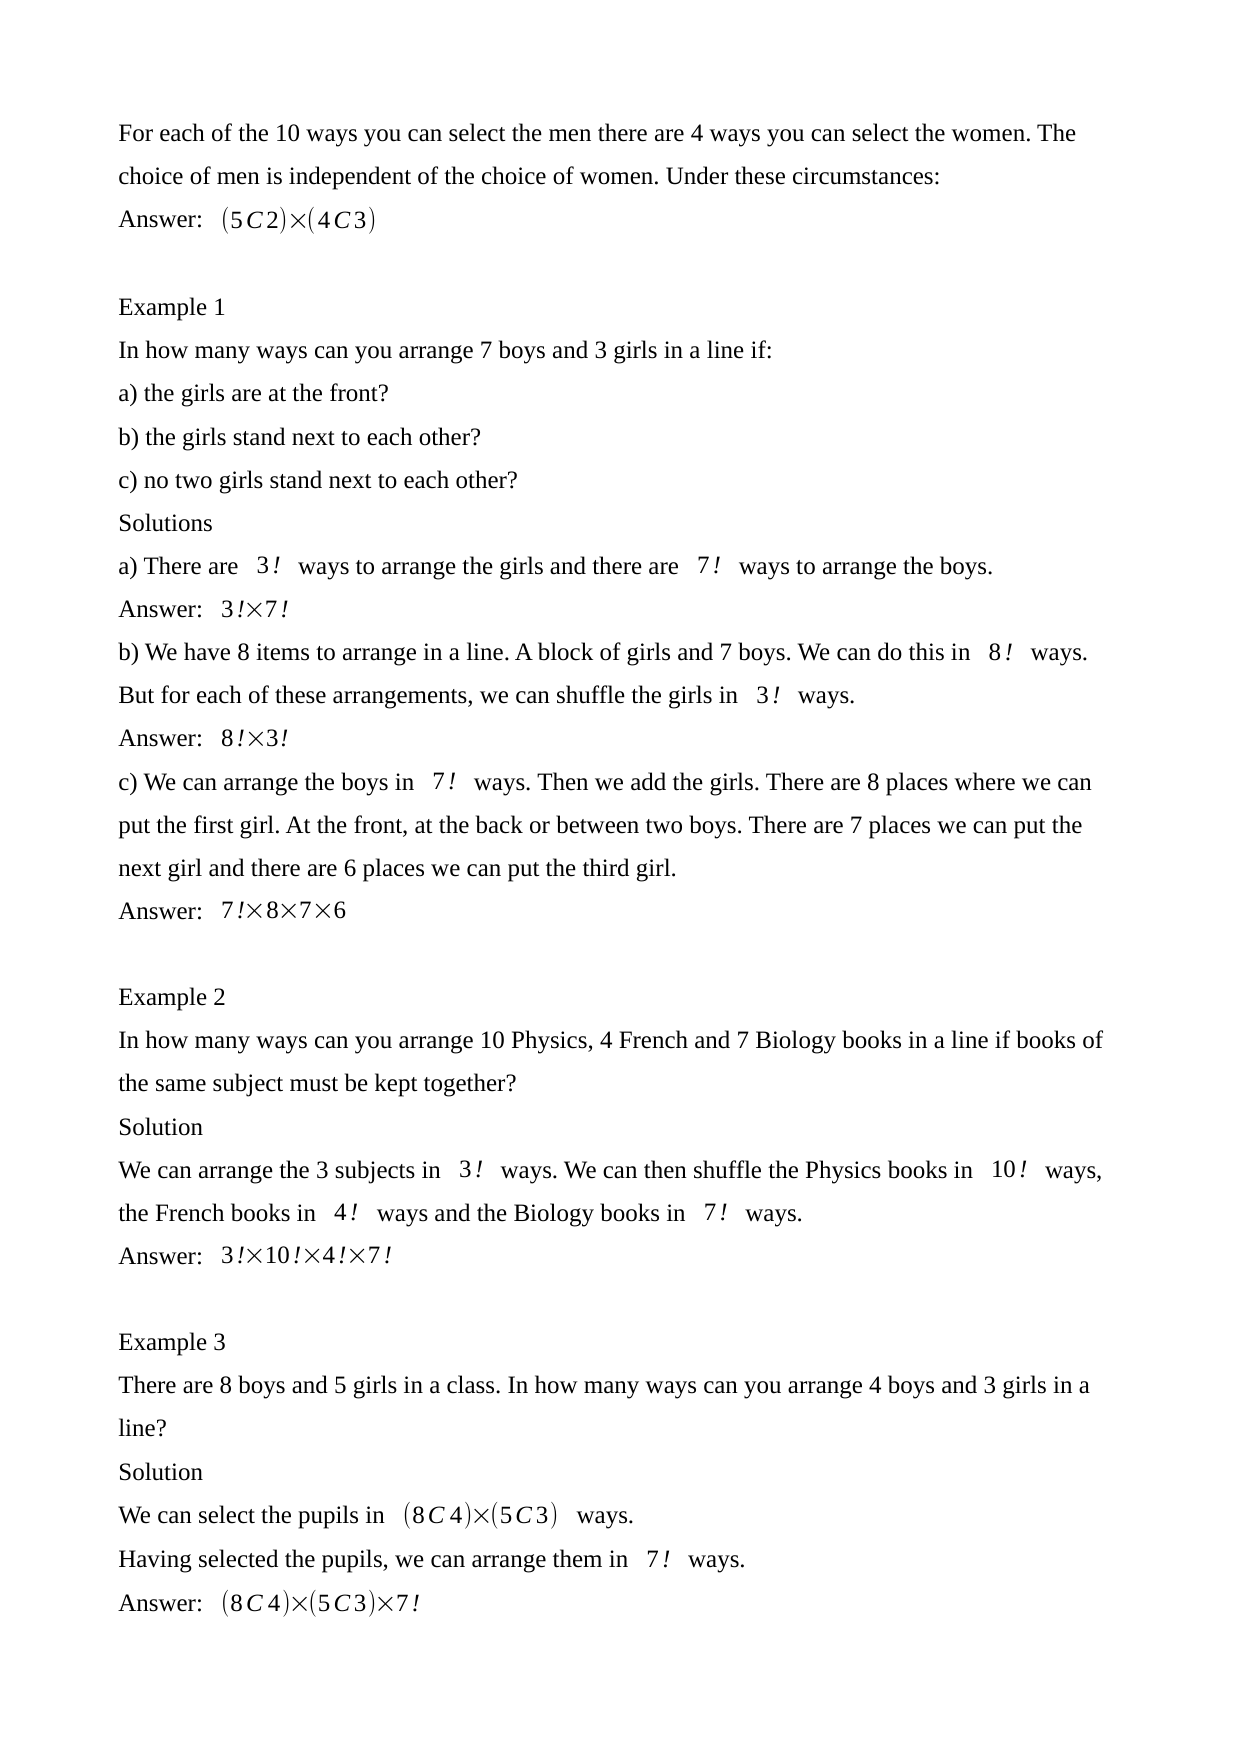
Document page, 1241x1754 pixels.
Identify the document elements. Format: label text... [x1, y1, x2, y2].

text a) There areways to arrange the girls and there areways to arrange the boys. [118, 551, 1122, 580]
text Solutions [118, 508, 1122, 537]
text Answer: [118, 204, 1122, 235]
text We can select the pupils inways. [118, 1500, 1122, 1530]
text For each of the 10 ways you can select the men there are 4 ways you can select the women. The choice of men is independent of the choice of women. Under these circumstances: [118, 118, 1122, 190]
text Solution [118, 1457, 1122, 1485]
text In how many ways can you arrange 7 boys and 3 girls in a line if: [118, 335, 1122, 364]
text Solution [118, 1112, 1122, 1140]
text Answer: [118, 1588, 1122, 1618]
text Answer: [118, 896, 1122, 925]
text b) We have 8 items to arrange in a line. A block of girls and 7 boys. We can do this inways. But for each of these arrangements, we can shuffle the girls inways. [118, 637, 1122, 709]
text Answer: [118, 594, 1122, 623]
text c) We can arrange the boys inways. Then we add the girls. There are 8 places where we can put the first girl. At the front, at the back or between two boys. There are 7 places we can put the next girl and there are 6 places we can put the third girl. [118, 767, 1122, 882]
text Answer: [118, 723, 1122, 752]
text Example 2 [118, 982, 1122, 1011]
text There are 8 boys and 5 girls in a class. In how many ways can you arrange 4 boys and 3 girls in a line? [118, 1370, 1122, 1442]
text In how many ways can you arrange 10 Physics, 4 French and 7 Biology books in a line if books of the same subject must be kept together? [118, 1025, 1122, 1097]
text b) the girls stand next to each other? [118, 422, 1122, 450]
text Example 1 [118, 292, 1122, 321]
text Example 3 [118, 1327, 1122, 1356]
text c) no two girls stand next to each other? [118, 465, 1122, 493]
text Having selected the pupils, we can arrange them inways. [118, 1544, 1122, 1573]
text Answer: [118, 1241, 1122, 1270]
text a) the girls are at the front? [118, 378, 1122, 407]
text We can arrange the 3 subjects inways. We can then shuffle the Physics books inways, the French books inways and the Biology books inways. [118, 1155, 1122, 1227]
